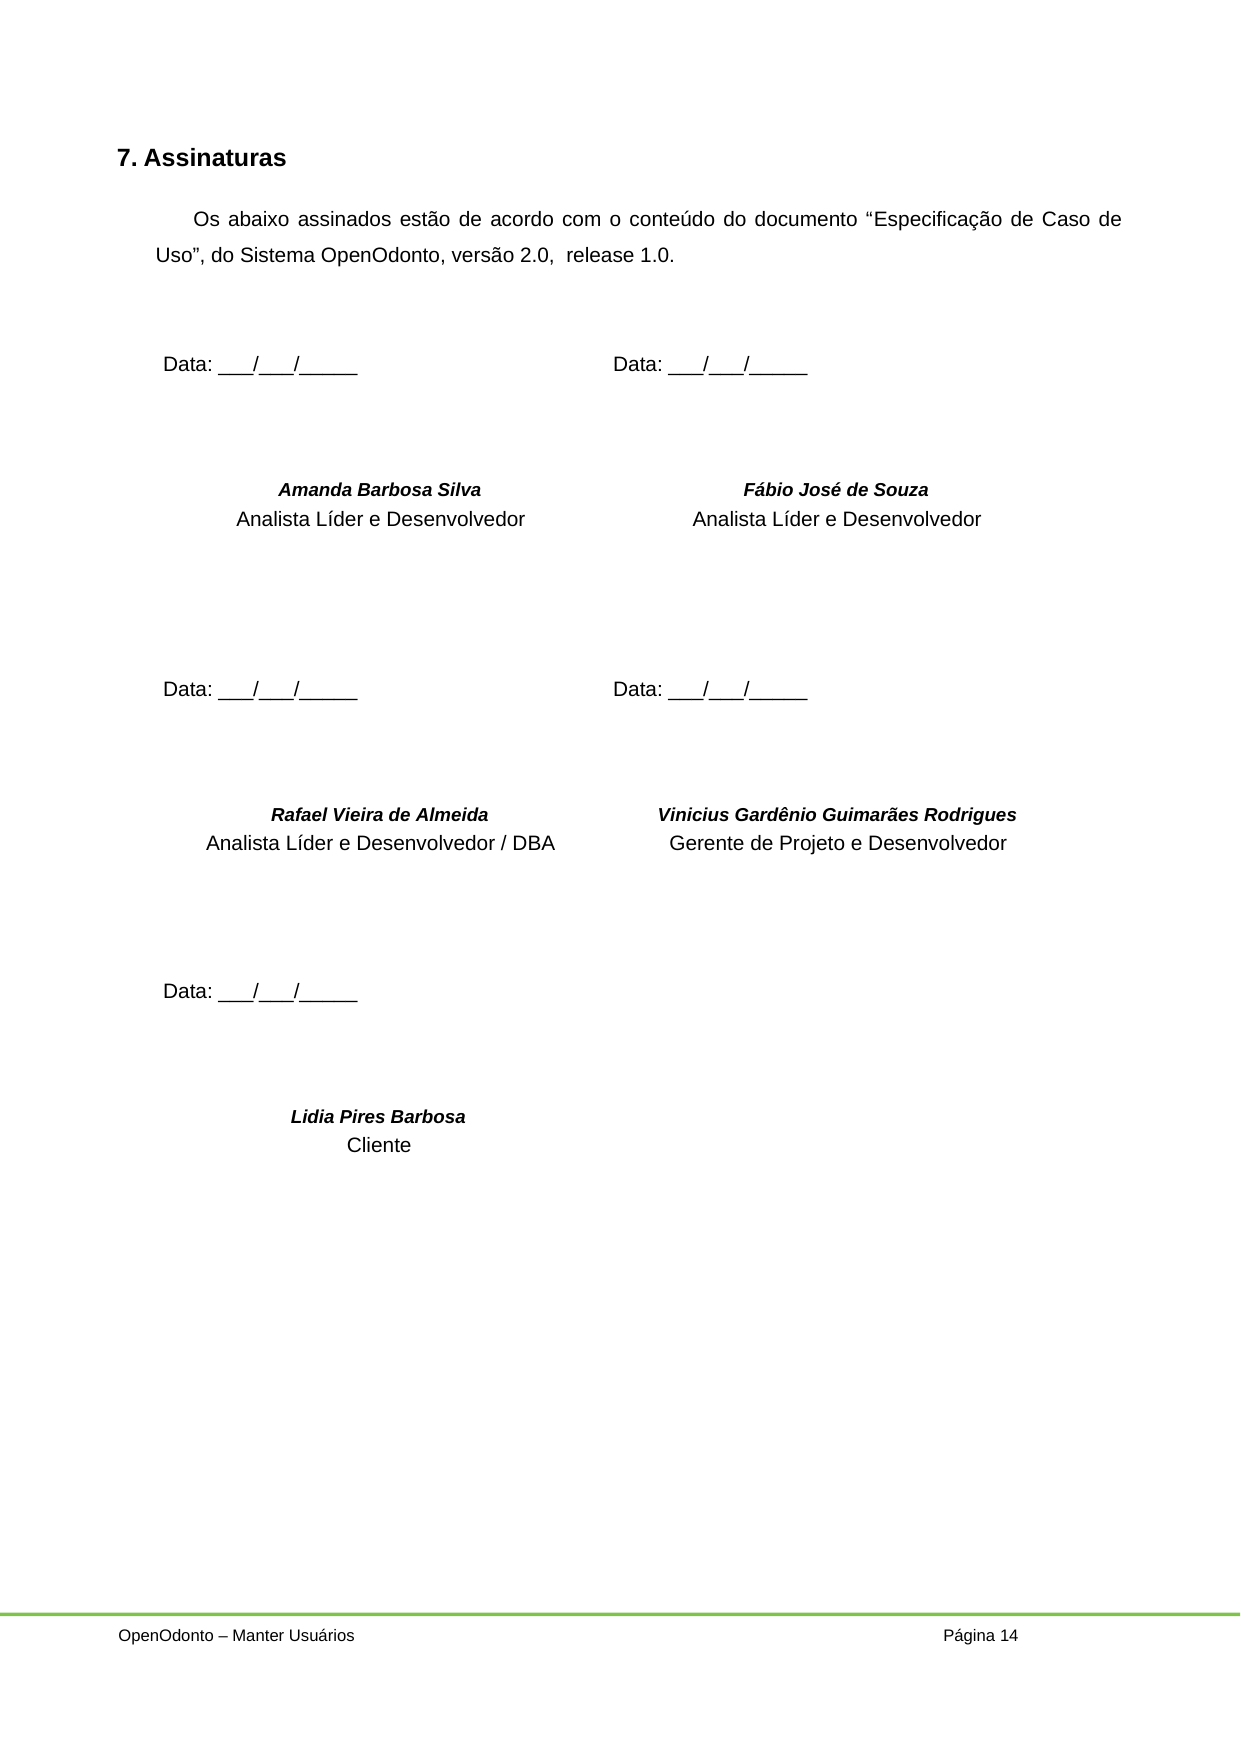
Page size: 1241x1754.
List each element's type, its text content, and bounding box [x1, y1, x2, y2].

subtitle 7. Assinaturas [117, 143, 1122, 172]
table_cell Vinicius Gardênio Guimarães Rodrigues Gerente de Projeto e Desenvolvedor [606, 797, 1070, 892]
table_cell Lidia Pires Barbosa Cliente [156, 1099, 602, 1170]
table_cell Rafael Vieira de Almeida Analista Líder e Desenvolvedor / DBA [156, 797, 606, 892]
table_header Data: ___/___/_____ [156, 640, 606, 797]
table_header Data: ___/___/_____ [156, 942, 602, 1099]
table_cell Amanda Barbosa Silva Analista Líder e Desenvolvedor [156, 473, 606, 567]
table_cell Fábio José de Souza Analista Líder e Desenvolvedor [606, 473, 1068, 567]
table_header Data: ___/___/_____ [606, 315, 1068, 472]
table_header Data: ___/___/_____ [606, 640, 1070, 797]
table_header Data: ___/___/_____ [156, 315, 606, 472]
title Os abaixo assinados estão de acordo com o conteúdo do documento “Especificação de Caso de Uso”, do Sistema OpenOdonto, versão 2.0, release 1.0. [155, 207, 1122, 267]
